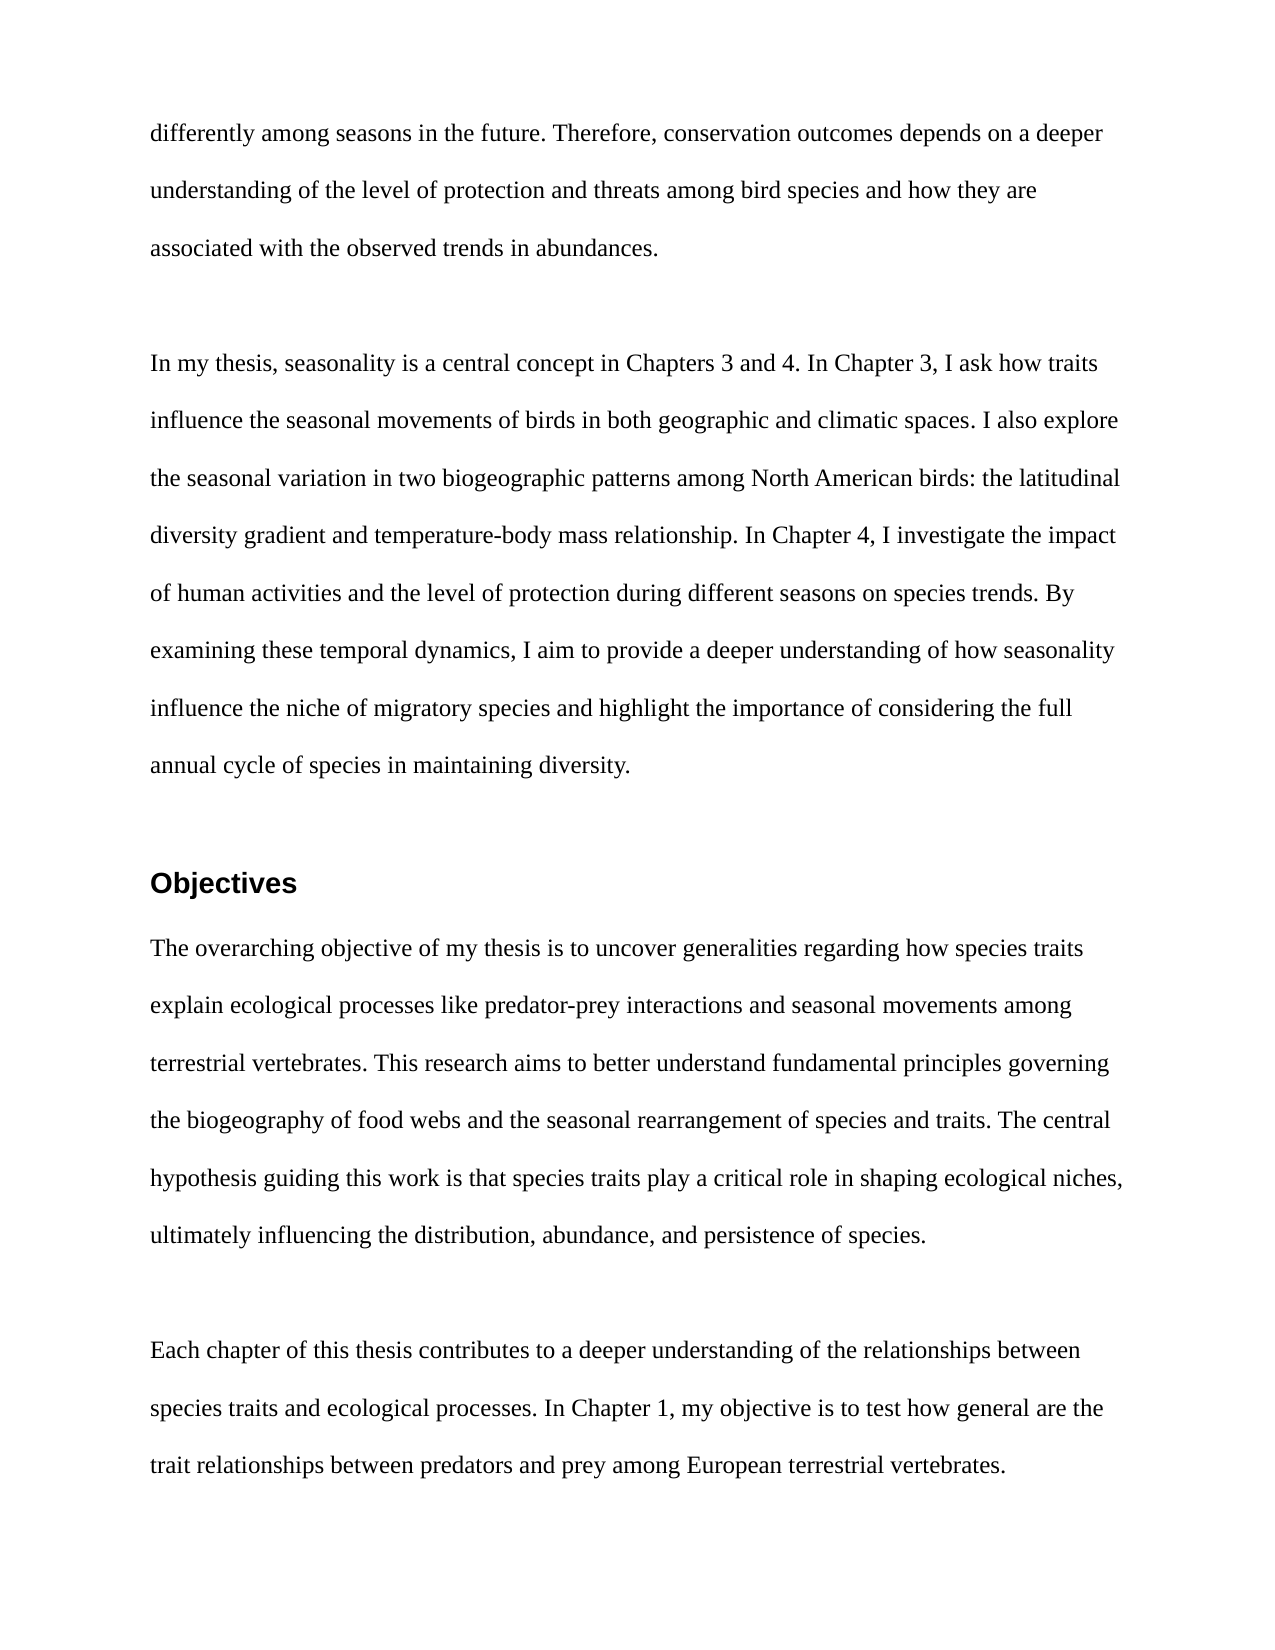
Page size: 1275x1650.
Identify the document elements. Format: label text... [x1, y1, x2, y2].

text In my thesis, seasonality is a central concept in Chapters 3 and 4. In Chapter 3, I ask how traits influence the seasonal movements of birds in both geographic and climatic spaces. I also explore the seasonal variation in two biogeographic patterns among North American birds: the latitudinal diversity gradient and temperature-body mass relationship. In Chapter 4, I investigate the impact of human activities and the level of protection during different seasons on species trends. By examining these temporal dynamics, I aim to provide a deeper understanding of how seasonality influence the niche of migratory species and highlight the importance of considering the full annual cycle of species in maintaining diversity. [150, 348, 1125, 779]
text The overarching objective of my thesis is to uncover generalities regarding how species traits explain ecological processes like predator-prey interactions and seasonal movements among terrestrial vertebrates. This research aims to better understand fundamental principles governing the biogeography of food webs and the seasonal rearrangement of species and traits. The central hypothesis guiding this work is that species traits play a critical role in shaping ecological niches, ultimately influencing the distribution, abundance, and persistence of species. [150, 933, 1125, 1249]
text Each chapter of this thesis contributes to a deeper understanding of the relationships between species traits and ecological processes. In Chapter 1, my objective is to test how general are the trait relationships between predators and prey among European terrestrial vertebrates. [150, 1335, 1125, 1479]
text differently among seasons in the future. Therefore, conservation outcomes depends on a deeper understanding of the level of protection and threats among bird species and how they are associated with the observed trends in abundances. [150, 118, 1125, 262]
subtitle Objectives [150, 866, 1125, 899]
